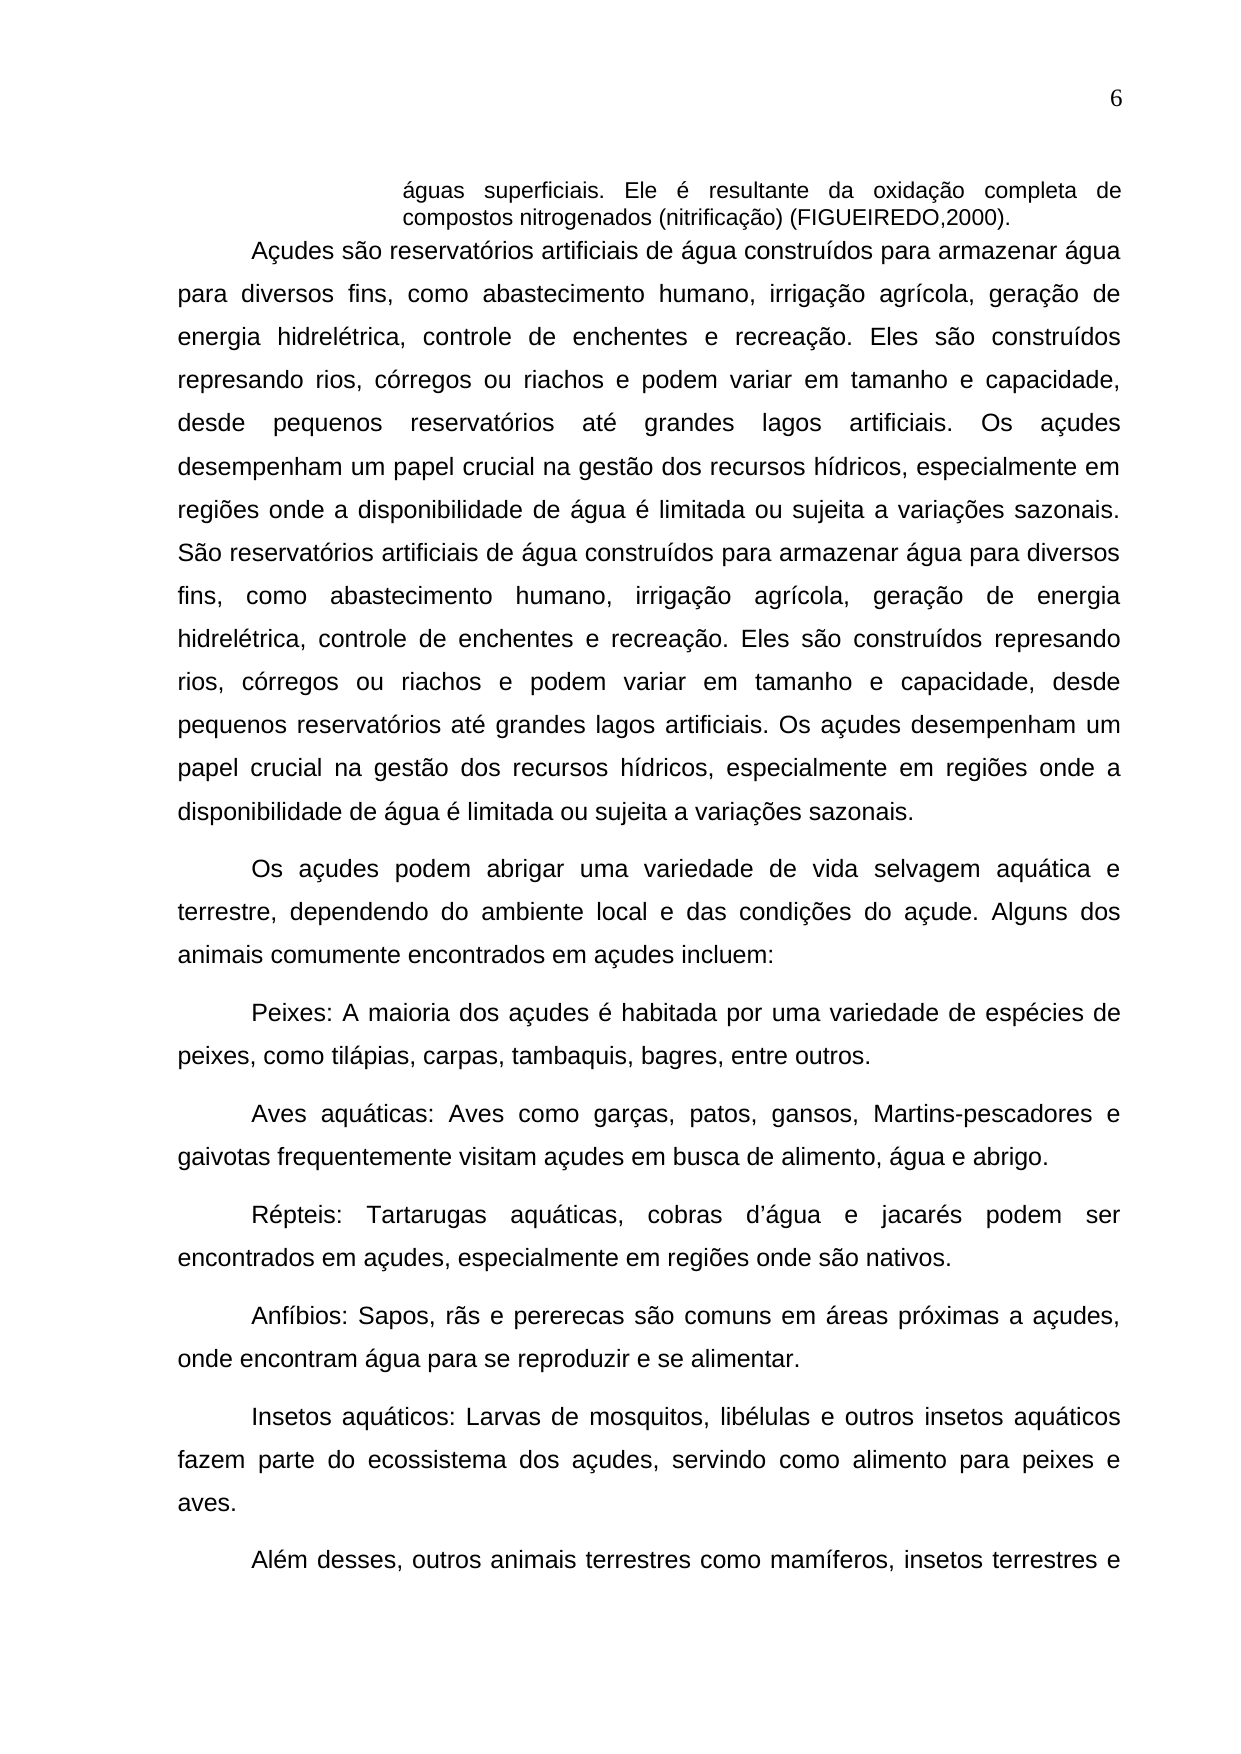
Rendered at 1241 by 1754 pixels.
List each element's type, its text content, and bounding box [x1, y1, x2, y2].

text Répteis: Tartarugas aquáticas, cobras d’água e jacarés podem ser encontrados em açudes, especialmente em regiões onde são nativos. [177, 1200, 1122, 1272]
text Aves aquáticas: Aves como garças, patos, gansos, Martins-pescadores e gaivotas frequentemente visitam açudes em busca de alimento, água e abrigo. [177, 1099, 1122, 1171]
text Insetos aquáticos: Larvas de mosquitos, libélulas e outros insetos aquáticos fazem parte do ecossistema dos açudes, servindo como alimento para peixes e aves. [177, 1401, 1122, 1516]
text Peixes: A maioria dos açudes é habitada por uma variedade de espécies de peixes, como tilápias, carpas, tambaquis, bagres, entre outros. [177, 998, 1122, 1070]
text Açudes são reservatórios artificiais de água construídos para armazenar água para diversos fins, como abastecimento humano, irrigação agrícola, geração de energia hidrelétrica, controle de enchentes e recreação. Eles são construídos represando rios, córregos ou riachos e podem variar em tamanho e capacidade, desde pequenos reservatórios até grandes lagos artificiais. Os açudes desempenham um papel crucial na gestão dos recursos hídricos, especialmente em regiões onde a disponibilidade de água é limitada ou sujeita a variações sazonais. São reservatórios artificiais de água construídos para armazenar água para diversos fins, como abastecimento humano, irrigação agrícola, geração de energia hidrelétrica, controle de enchentes e recreação. Eles são construídos represando rios, córregos ou riachos e podem variar em tamanho e capacidade, desde pequenos reservatórios até grandes lagos artificiais. Os açudes desempenham um papel crucial na gestão dos recursos hídricos, especialmente em regiões onde a disponibilidade de água é limitada ou sujeita a variações sazonais. [177, 236, 1122, 825]
text Anfíbios: Sapos, rãs e pererecas são comuns em áreas próximas a açudes, onde encontram água para se reproduzir e se alimentar. [177, 1301, 1122, 1372]
text Além desses, outros animais terrestres como mamíferos, insetos terrestres e [177, 1545, 1122, 1574]
text águas superficiais. Ele é resultante da oxidação completa de compostos nitrogenados (nitrificação) (FIGUEIREDO,2000). [402, 177, 1122, 230]
text Os açudes podem abrigar uma variedade de vida selvagem aquática e terrestre, dependendo do ambiente local e das condições do açude. Alguns dos animais comumente encontrados em açudes incluem: [177, 854, 1122, 969]
